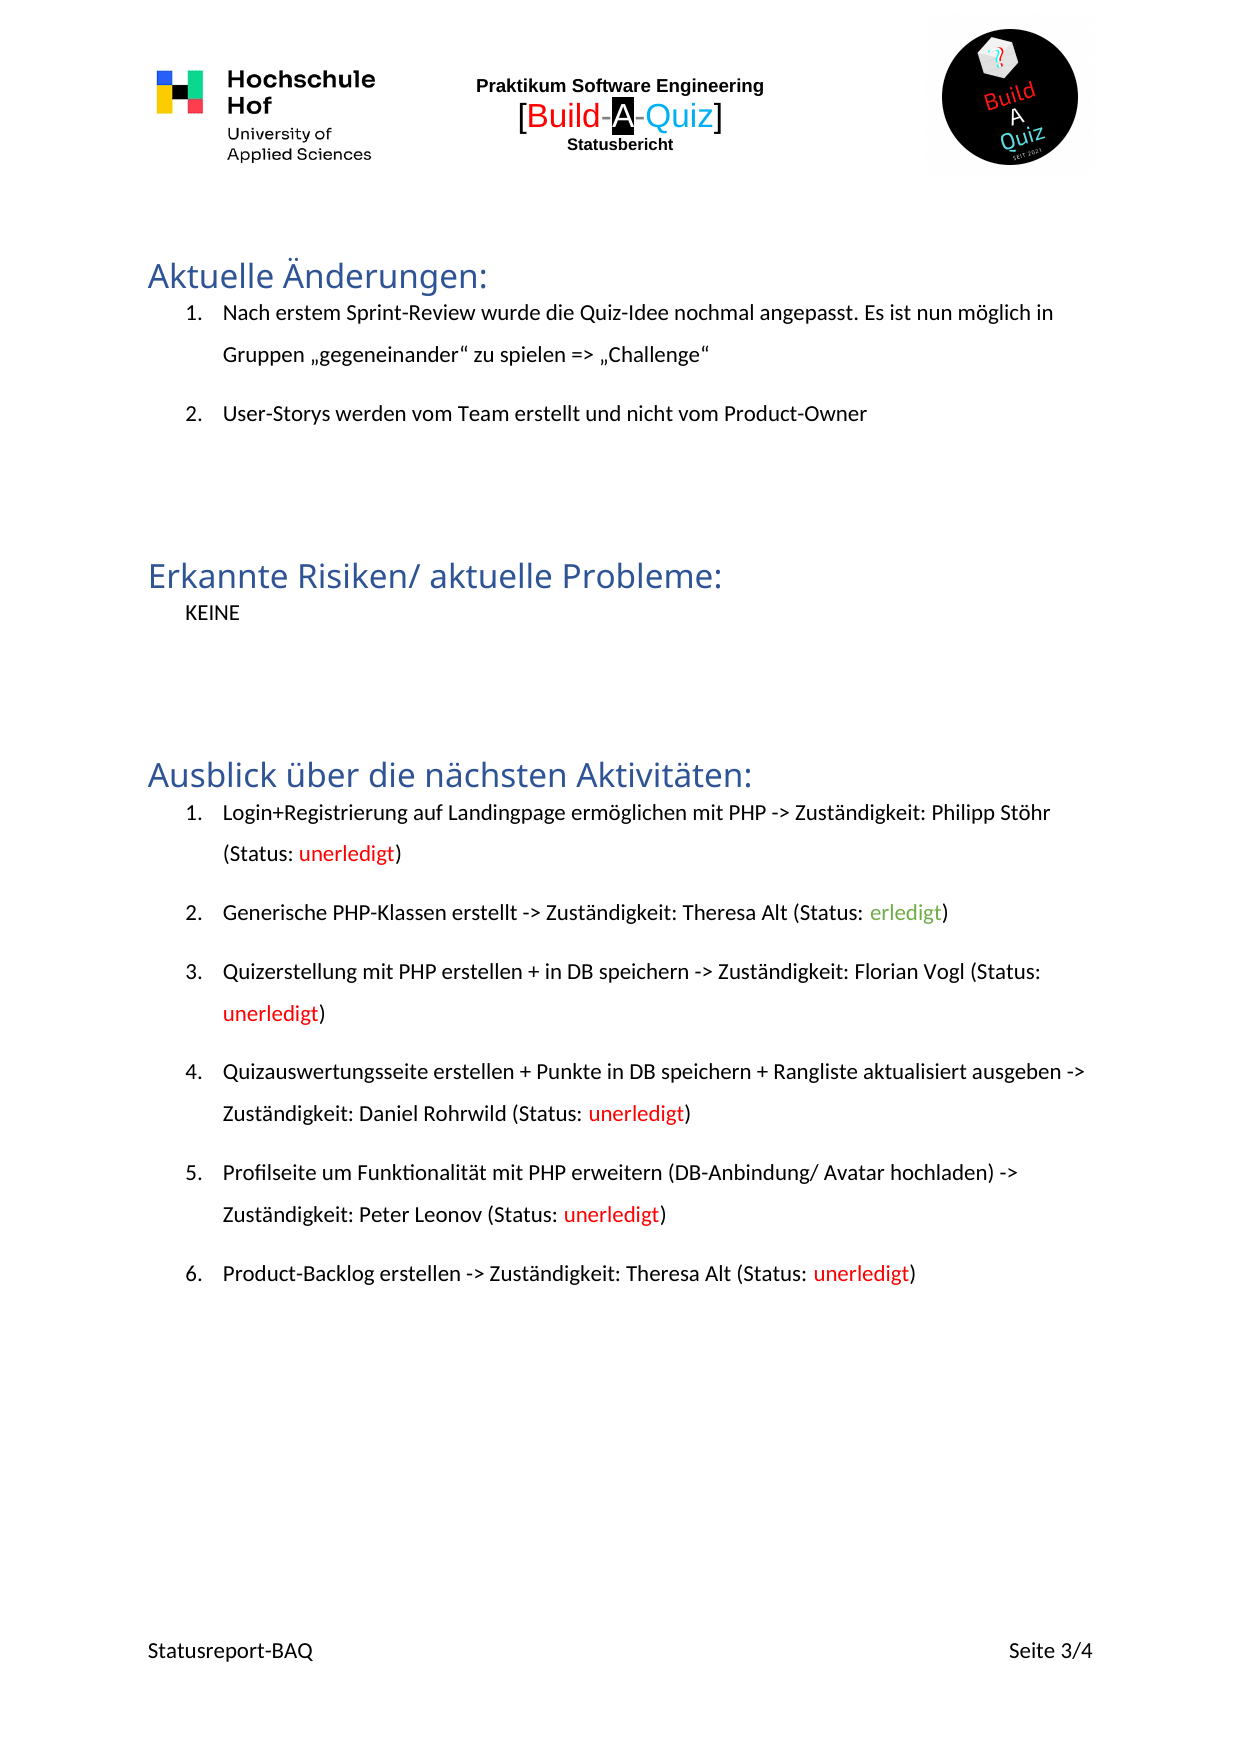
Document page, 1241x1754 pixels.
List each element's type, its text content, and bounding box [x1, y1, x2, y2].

list User-Storys werden vom Team erstellt und nicht vom Product-Owner [185, 399, 1093, 427]
subtitle Erkannte Risiken/ aktuelle Probleme: [148, 553, 1093, 598]
list Product-Backlog erstellen -> Zuständigkeit: Theresa Alt (Status: unerledigt) [185, 1259, 1093, 1287]
subtitle Ausblick über die nächsten Aktivitäten: [148, 752, 1093, 798]
picture [926, 13, 1095, 174]
list Quizauswertungsseite erstellen + Punkte in DB speichern + Rangliste aktualisiert ausgeben -> Zuständigkeit: Daniel Rohrwild (Status: unerledigt) [185, 1057, 1093, 1127]
picture [147, 51, 398, 176]
list Nach erstem Sprint-Review wurde die Quiz-Idee nochmal angepasst. Es ist nun möglich in Gruppen „gegeneinander“ zu spielen => „Challenge“ [185, 298, 1093, 368]
list Profilseite um Funktionalität mit PHP erweitern (DB-Anbindung/ Avatar hochladen) -> Zuständigkeit: Peter Leonov (Status: unerledigt) [185, 1158, 1093, 1228]
list Login+Registrierung auf Landingpage ermöglichen mit PHP -> Zuständigkeit: Philipp Stöhr (Status: unerledigt) [185, 798, 1093, 868]
text KEINE [185, 598, 1093, 626]
list Generische PHP-Klassen erstellt -> Zuständigkeit: Theresa Alt (Status: erledigt) [185, 898, 1093, 926]
list Quizerstellung mit PHP erstellen + in DB speichern -> Zuständigkeit: Florian Vogl (Status: unerledigt) [185, 957, 1093, 1027]
subtitle Aktuelle Änderungen: [148, 253, 1093, 298]
